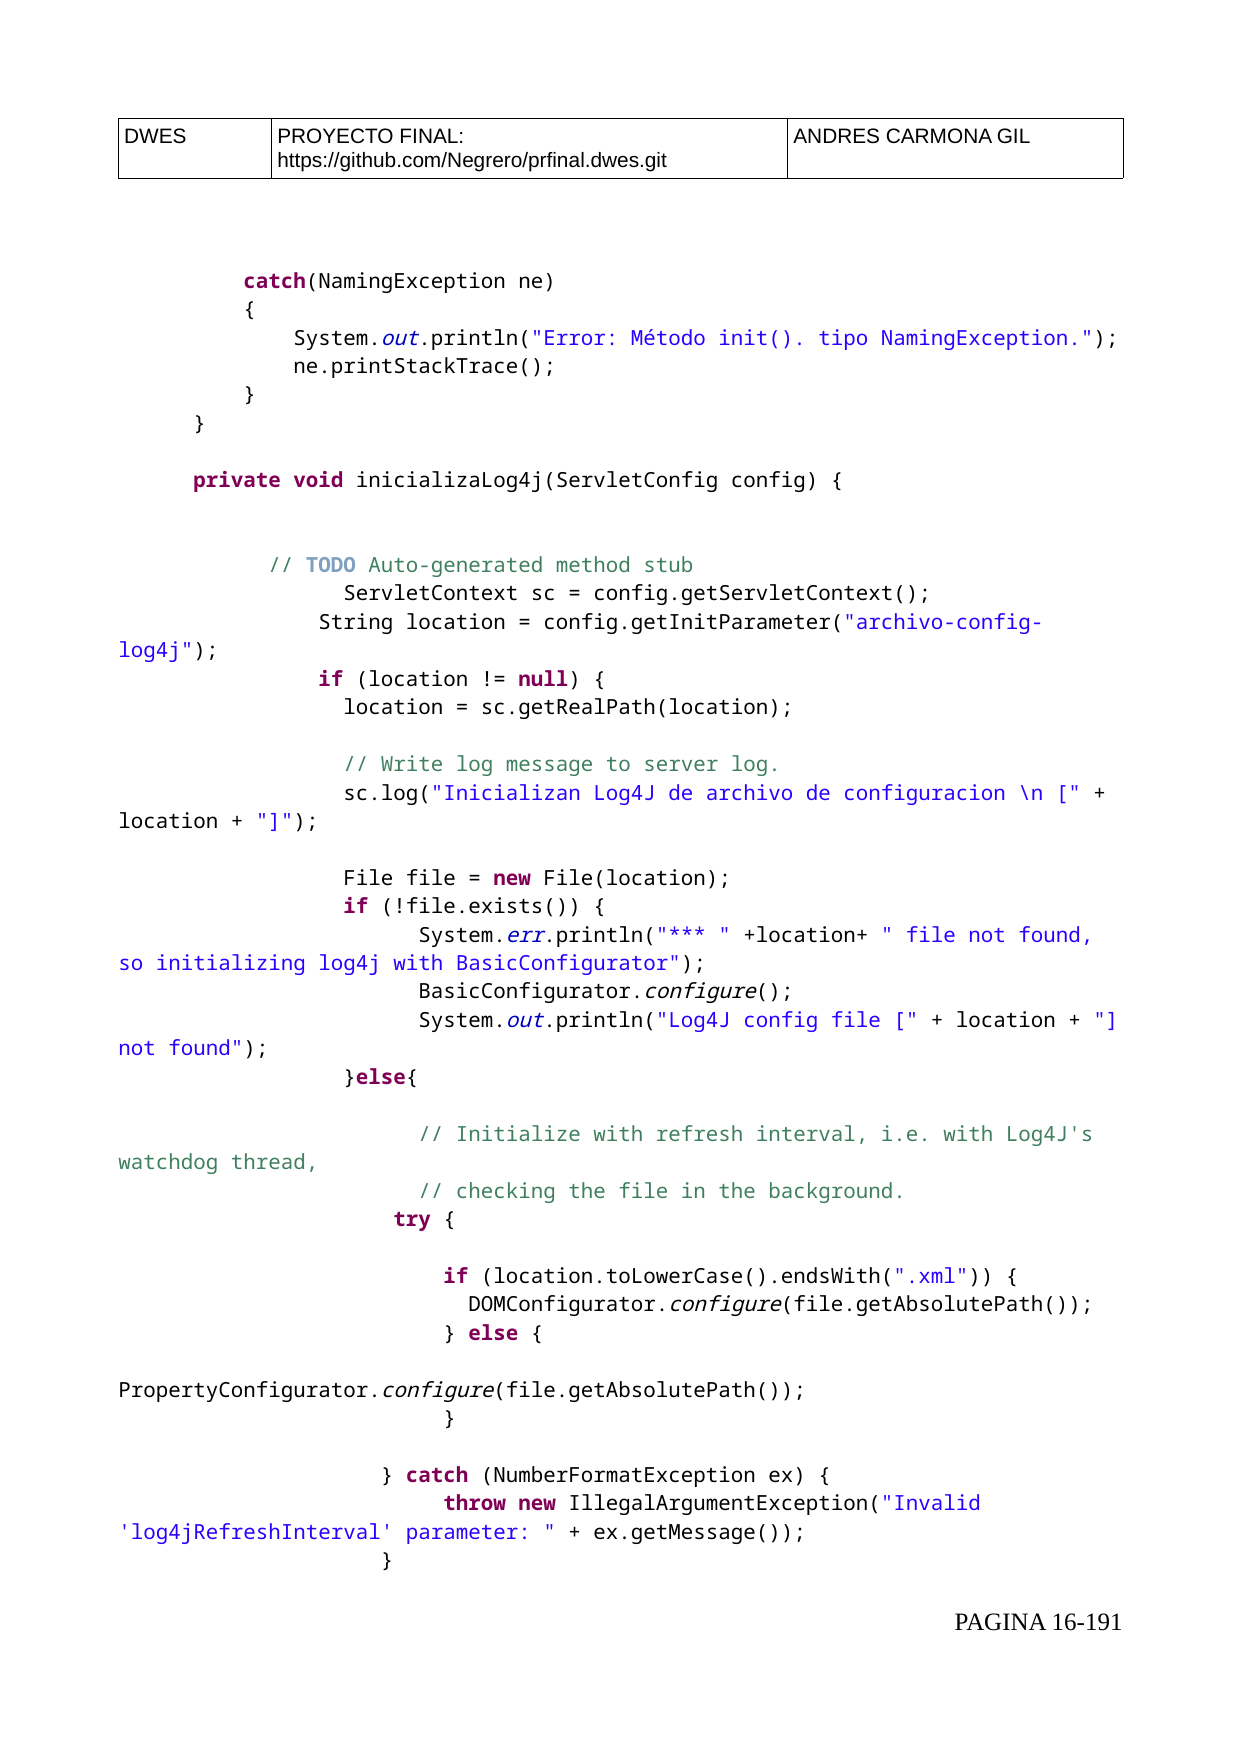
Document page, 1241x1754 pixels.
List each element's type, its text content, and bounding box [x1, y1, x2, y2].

text } [118, 408, 1122, 436]
text System.out.println("Error: Método init(). tipo NamingException."); [118, 323, 1122, 351]
text System.err.println("*** " +location+ " file not found, so initializing log4j with BasicConfigurator"); [118, 920, 1122, 977]
text catch(NamingException ne) [118, 266, 1122, 294]
text { [118, 294, 1122, 323]
text BasicConfigurator.configure(); [118, 977, 1122, 1005]
text location = sc.getRealPath(location); [118, 692, 1122, 721]
text // Write log message to server log. [118, 749, 1122, 778]
text }else{ [118, 1062, 1122, 1090]
text // TODO Auto-generated method stub [118, 550, 1122, 578]
text sc.log("Inicializan Log4J de archivo de configuracion \n [" + location + "]"); [118, 778, 1122, 834]
text if (!file.exists()) { [118, 891, 1122, 920]
text try { [118, 1204, 1122, 1233]
text throw new IllegalArgumentException("Invalid 'log4jRefreshInterval' parameter: " + ex.getMessage()); [118, 1488, 1122, 1545]
text } [118, 1545, 1122, 1574]
text ne.printStackTrace(); [118, 351, 1122, 379]
text } else { [118, 1318, 1122, 1346]
text System.out.println("Log4J config file [" + location + "] not found"); [118, 1005, 1122, 1062]
text File file = new File(location); [118, 863, 1122, 891]
text // checking the file in the background. [118, 1176, 1122, 1204]
text String location = config.getInitParameter("archivo-config-log4j"); [118, 607, 1122, 664]
text DOMConfigurator.configure(file.getAbsolutePath()); [118, 1289, 1122, 1318]
text } [118, 379, 1122, 408]
text if (location.toLowerCase().endsWith(".xml")) { [118, 1261, 1122, 1289]
text } [118, 1403, 1122, 1432]
text PropertyConfigurator.configure(file.getAbsolutePath()); [118, 1346, 1122, 1403]
text // Initialize with refresh interval, i.e. with Log4J's watchdog thread, [118, 1119, 1122, 1176]
text } catch (NumberFormatException ex) { [118, 1460, 1122, 1488]
text if (location != null) { [118, 664, 1122, 692]
text ServletContext sc = config.getServletContext(); [118, 578, 1122, 607]
text private void inicializaLog4j(ServletConfig config) { [118, 465, 1122, 493]
